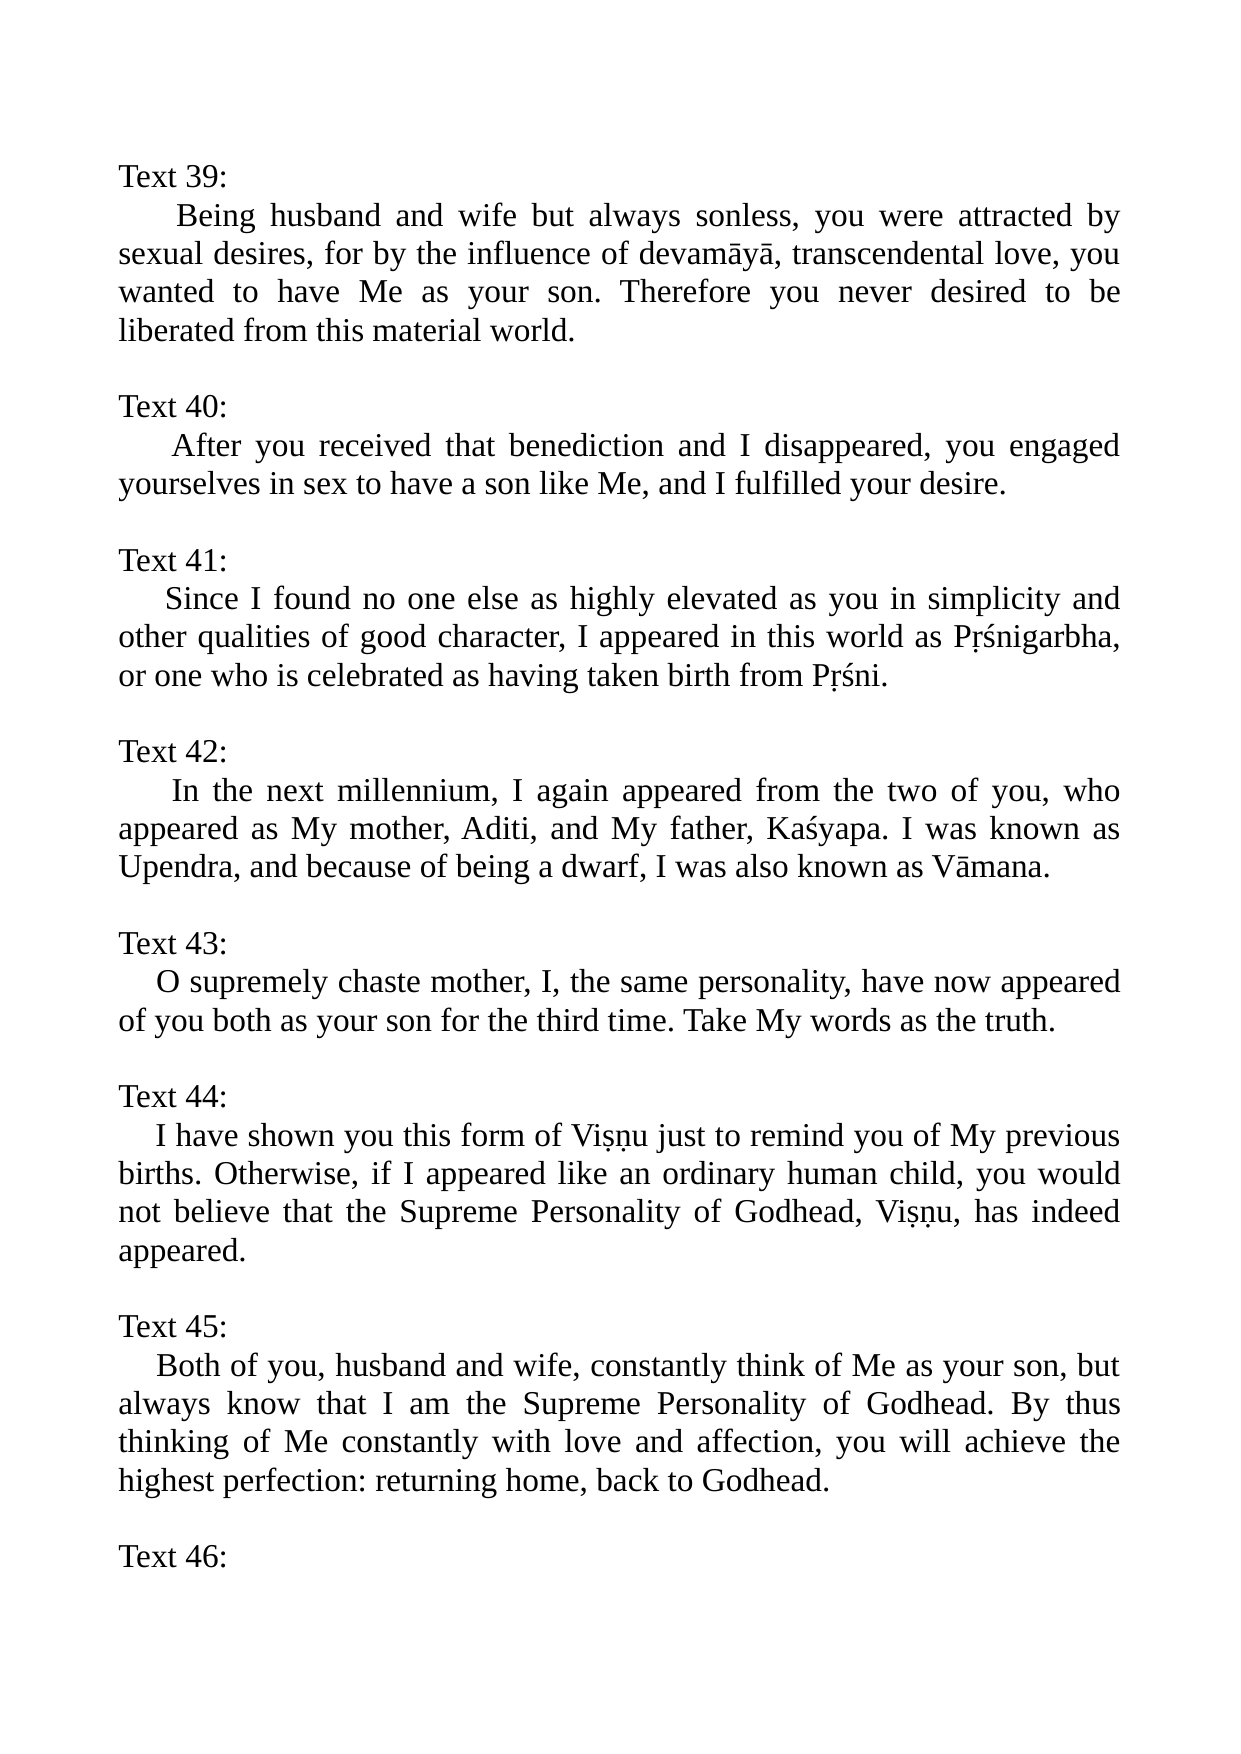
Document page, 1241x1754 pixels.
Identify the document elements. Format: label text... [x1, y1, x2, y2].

text Text 40: [118, 386, 1122, 425]
text Text 46: [118, 1536, 1122, 1575]
text Text 43: [118, 923, 1122, 961]
text Text 41: [118, 540, 1122, 578]
text Text 42: [118, 731, 1122, 770]
text In the next millennium, I again appeared from the two of you, who appeared as My mother, Aditi, and My father, Kaśyapa. I was known as Upendra, and because of being a dwarf, I was also known as Vāmana. [118, 770, 1122, 885]
text O supremely chaste mother, I, the same personality, have now appeared of you both as your son for the third time. Take My words as the truth. [118, 961, 1122, 1038]
text After you received that benediction and I disappeared, you engaged yourselves in sex to have a son like Me, and I fulfilled your desire. [118, 425, 1122, 501]
text Text 45: [118, 1306, 1122, 1345]
text Text 44: [118, 1076, 1122, 1115]
text Both of you, husband and wife, constantly think of Me as your son, but always know that I am the Supreme Personality of Godhead. By thus thinking of Me constantly with love and affection, you will achieve the highest perfection: returning home, back to Godhead. [118, 1345, 1122, 1498]
text I have shown you this form of Viṣṇu just to remind you of My previous births. Otherwise, if I appeared like an ordinary human child, you would not believe that the Supreme Personality of Godhead, Viṣṇu, has indeed appeared. [118, 1115, 1122, 1268]
text Being husband and wife but always sonless, you were attracted by sexual desires, for by the influence of devamāyā, transcendental love, you wanted to have Me as your son. Therefore you never desired to be liberated from this material world. [118, 195, 1122, 348]
text Text 39: [118, 156, 1122, 195]
text Since I found no one else as highly elevated as you in simplicity and other qualities of good character, I appeared in this world as Pṛśnigarbha, or one who is celebrated as having taken birth from Pṛśni. [118, 578, 1122, 693]
